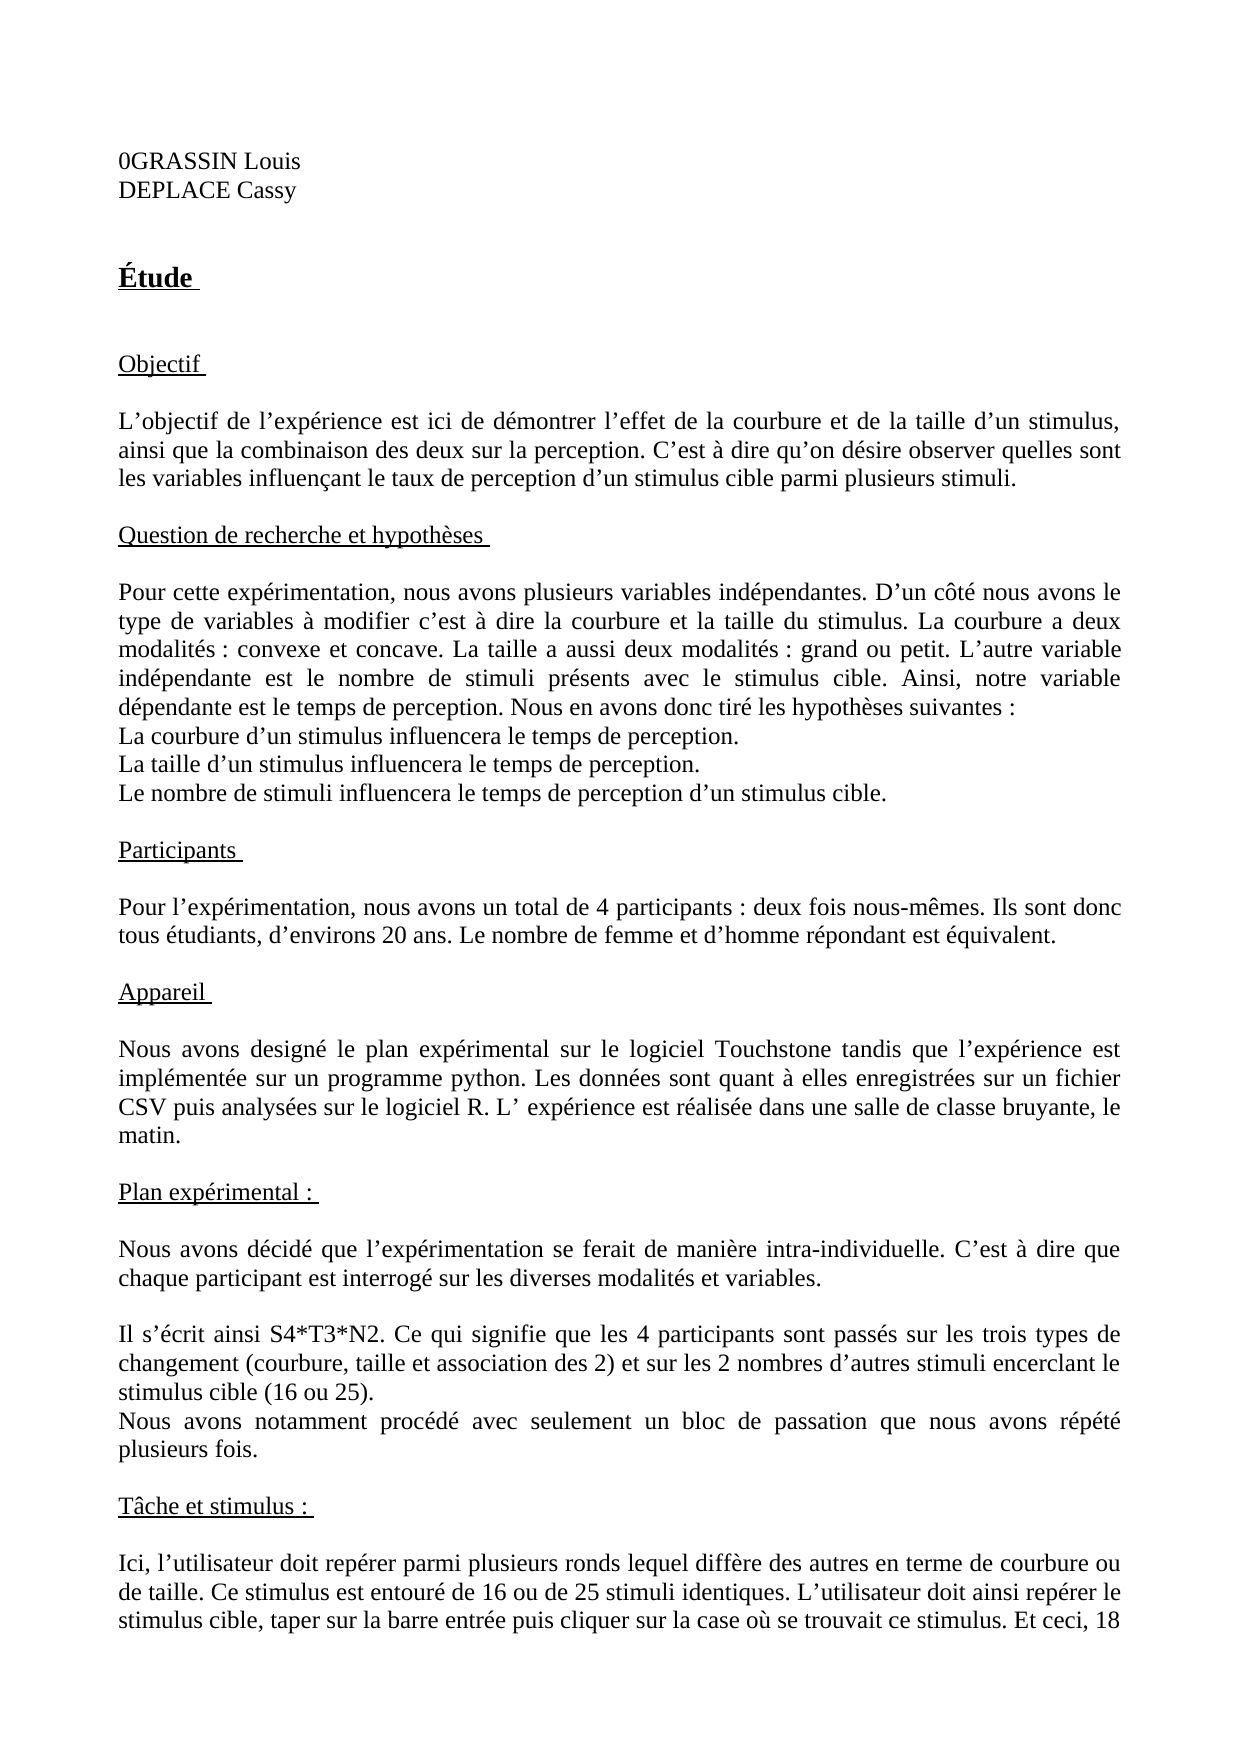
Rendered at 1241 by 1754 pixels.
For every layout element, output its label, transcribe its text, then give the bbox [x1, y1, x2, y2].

text Le nombre de stimuli influencera le temps de perception d’un stimulus cible. [118, 778, 1122, 807]
text Étude [118, 260, 1122, 293]
text Tâche et stimulus : [118, 1491, 1122, 1520]
text Pour cette expérimentation, nous avons plusieurs variables indépendantes. D’un côté nous avons le type de variables à modifier c’est à dire la courbure et la taille du stimulus. La courbure a deux modalités : convexe et concave. La taille a aussi deux modalités : grand ou petit. L’autre variable indépendante est le nombre de stimuli présents avec le stimulus cible. Ainsi, notre variable dépendante est le temps de perception. Nous en avons donc tiré les hypothèses suivantes : [118, 577, 1122, 721]
text Il s’écrit ainsi S4*T3*N2. Ce qui signifie que les 4 participants sont passés sur les trois types de changement (courbure, taille et association des 2) et sur les 2 nombres d’autres stimuli encerclant le stimulus cible (16 ou 25). [118, 1319, 1122, 1406]
text 0GRASSIN Louis [118, 146, 1122, 175]
text DEPLACE Cassy [118, 175, 1122, 204]
text Objectif [118, 349, 1122, 378]
text Nous avons décidé que l’expérimentation se ferait de manière intra-individuelle. C’est à dire que chaque participant est interrogé sur les diverses modalités et variables. [118, 1234, 1122, 1291]
text Appareil [118, 977, 1122, 1006]
text Plan expérimental : [118, 1177, 1122, 1206]
text Nous avons designé le plan expérimental sur le logiciel Touchstone tandis que l’expérience est implémentée sur un programme python. Les données sont quant à elles enregistrées sur un fichier CSV puis analysées sur le logiciel R. L’ expérience est réalisée dans une salle de classe bruyante, le matin. [118, 1034, 1122, 1149]
text Ici, l’utilisateur doit repérer parmi plusieurs ronds lequel diffère des autres en terme de courbure ou de taille. Ce stimulus est entouré de 16 ou de 25 stimuli identiques. L’utilisateur doit ainsi repérer le stimulus cible, taper sur la barre entrée puis cliquer sur la case où se trouvait ce stimulus. Et ceci, 18 [118, 1548, 1122, 1634]
text Nous avons notamment procédé avec seulement un bloc de passation que nous avons répété plusieurs fois. [118, 1406, 1122, 1463]
text Question de recherche et hypothèses [118, 520, 1122, 549]
text L’objectif de l’expérience est ici de démontrer l’effet de la courbure et de la taille d’un stimulus, ainsi que la combinaison des deux sur la perception. C’est à dire qu’on désire observer quelles sont les variables influençant le taux de perception d’un stimulus cible parmi plusieurs stimuli. [118, 406, 1122, 492]
text Participants [118, 835, 1122, 864]
text La courbure d’un stimulus influencera le temps de perception. [118, 721, 1122, 749]
text Pour l’expérimentation, nous avons un total de 4 participants : deux fois nous-mêmes. Ils sont donc tous étudiants, d’environs 20 ans. Le nombre de femme et d’homme répondant est équivalent. [118, 892, 1122, 949]
text La taille d’un stimulus influencera le temps de perception. [118, 749, 1122, 778]
